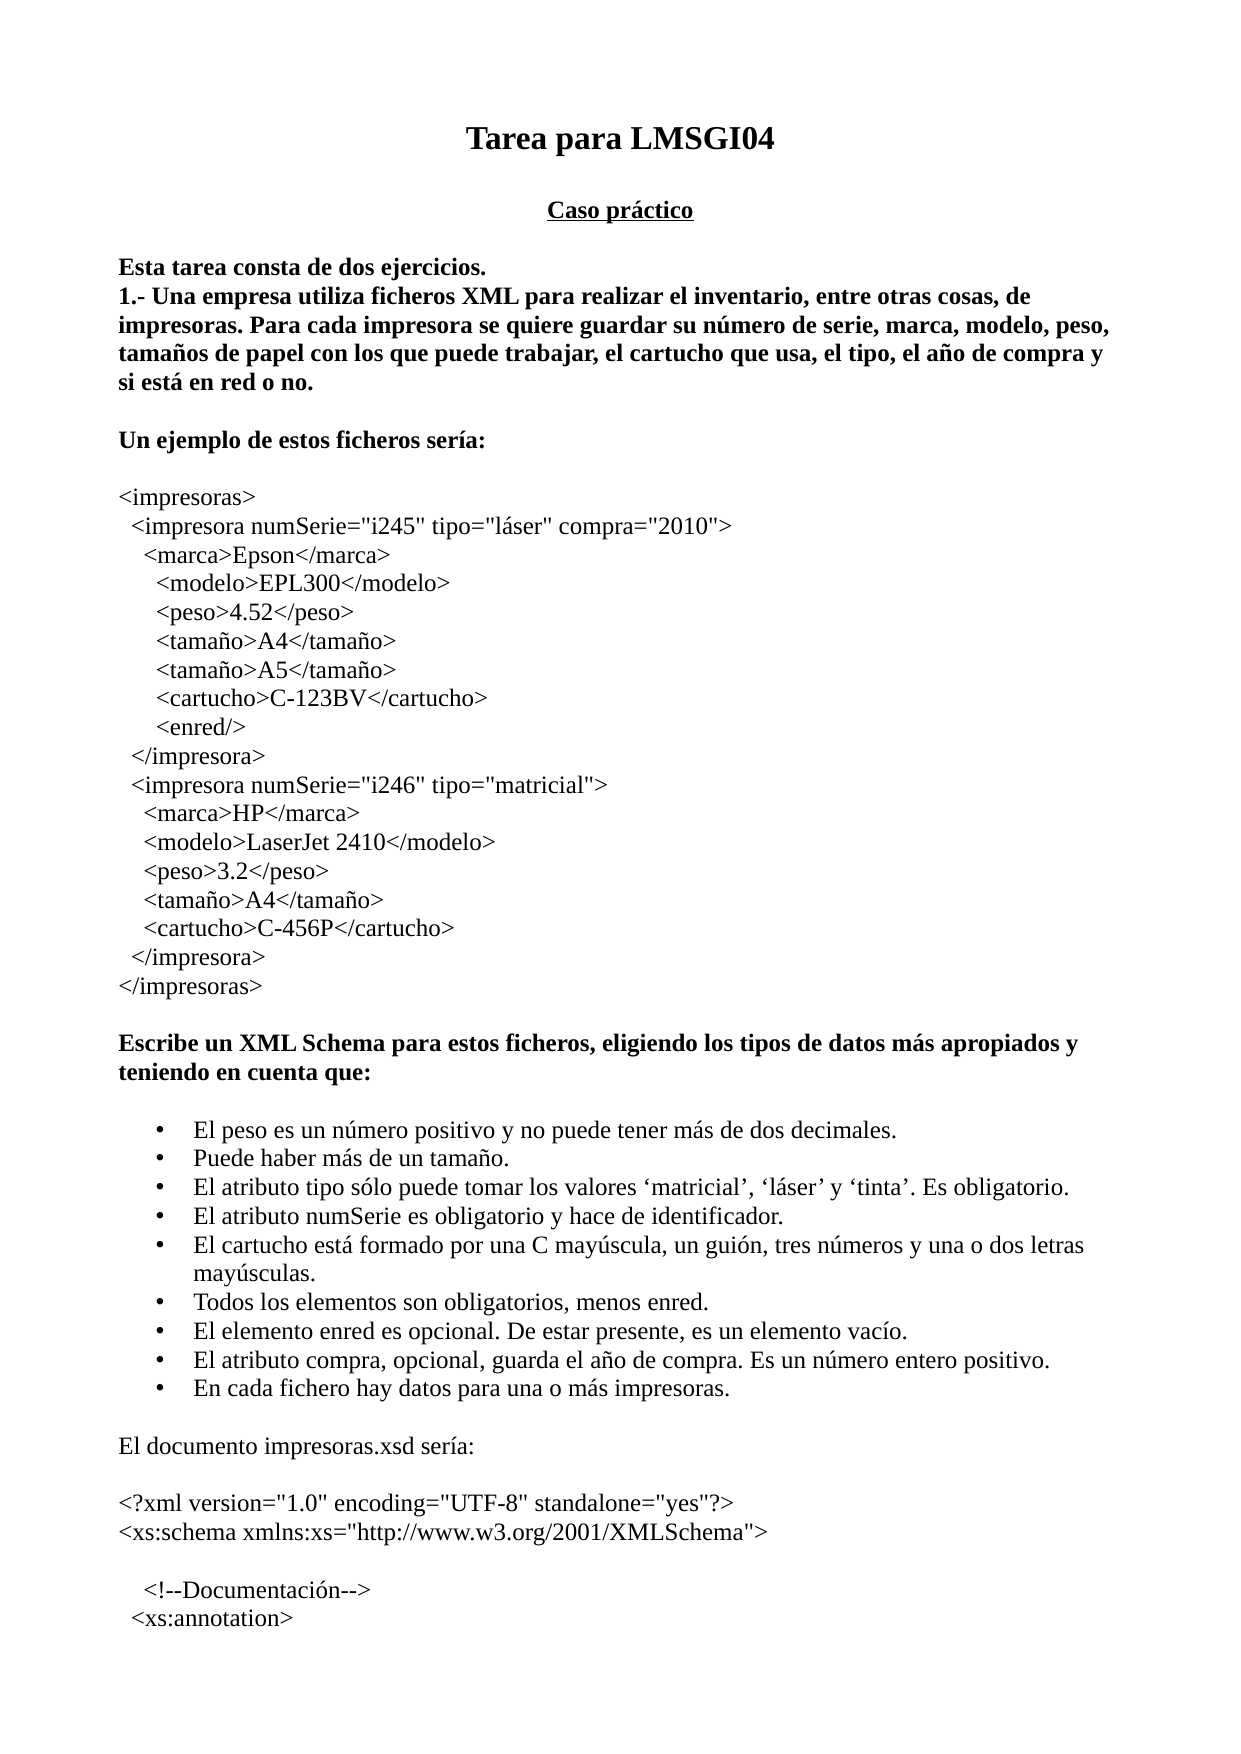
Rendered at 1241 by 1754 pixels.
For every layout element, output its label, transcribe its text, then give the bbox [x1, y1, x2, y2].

text <peso>3.2</peso> [118, 856, 1122, 885]
text <xs:annotation> [118, 1603, 1122, 1632]
text <tamaño>A4</tamaño> [118, 626, 1122, 655]
text <tamaño>A5</tamaño> [118, 655, 1122, 683]
text </impresoras> [118, 971, 1122, 1000]
text <!--Documentación--> [118, 1575, 1122, 1603]
text 1.- Una empresa utiliza ficheros XML para realizar el inventario, entre otras cosas, de impresoras. Para cada impresora se quiere guardar su número de serie, marca, modelo, peso, tamaños de papel con los que puede trabajar, el cartucho que usa, el tipo, el año de compra y si está en red o no. [118, 281, 1122, 396]
text </impresora> [118, 741, 1122, 770]
text </impresora> [118, 942, 1122, 971]
text <modelo>LaserJet 2410</modelo> [118, 827, 1122, 856]
list El cartucho está formado por una C mayúscula, un guión, tres números y una o dos letras mayúsculas. [156, 1230, 1122, 1287]
text <marca>Epson</marca> [118, 540, 1122, 568]
list El elemento enred es opcional. De estar presente, es un elemento vacío. [156, 1316, 1122, 1345]
text Tarea para LMSGI04 [118, 118, 1122, 156]
list El atributo numSerie es obligatorio y hace de identificador. [156, 1201, 1122, 1230]
text <tamaño>A4</tamaño> [118, 885, 1122, 913]
list El peso es un número positivo y no puede tener más de dos decimales. [156, 1115, 1122, 1143]
list El atributo tipo sólo puede tomar los valores ‘matricial’, ‘láser’ y ‘tinta’. Es obligatorio. [156, 1172, 1122, 1201]
text <cartucho>C-456P</cartucho> [118, 913, 1122, 942]
text Caso práctico [118, 195, 1122, 223]
text <enred/> [118, 712, 1122, 741]
list Todos los elementos son obligatorios, menos enred. [156, 1287, 1122, 1316]
text <?xml version="1.0" encoding="UTF-8" standalone="yes"?> [118, 1488, 1122, 1517]
text El documento impresoras.xsd sería: [118, 1431, 1122, 1460]
text Un ejemplo de estos ficheros sería: [118, 425, 1122, 453]
text <modelo>EPL300</modelo> [118, 568, 1122, 597]
text <peso>4.52</peso> [118, 597, 1122, 626]
text Escribe un XML Schema para estos ficheros, eligiendo los tipos de datos más apropiados y teniendo en cuenta que: [118, 1028, 1122, 1086]
text <impresora numSerie="i246" tipo="matricial"> [118, 770, 1122, 798]
list En cada fichero hay datos para una o más impresoras. [156, 1373, 1122, 1402]
text <impresora numSerie="i245" tipo="láser" compra="2010"> [118, 511, 1122, 540]
text <xs:schema xmlns:xs="http://www.w3.org/2001/XMLSchema"> [118, 1517, 1122, 1546]
text Esta tarea consta de dos ejercicios. [118, 252, 1122, 281]
list El atributo compra, opcional, guarda el año de compra. Es un número entero positivo. [156, 1345, 1122, 1373]
text <impresoras> [118, 482, 1122, 511]
text <marca>HP</marca> [118, 798, 1122, 827]
list Puede haber más de un tamaño. [156, 1143, 1122, 1172]
text <cartucho>C-123BV</cartucho> [118, 683, 1122, 712]
